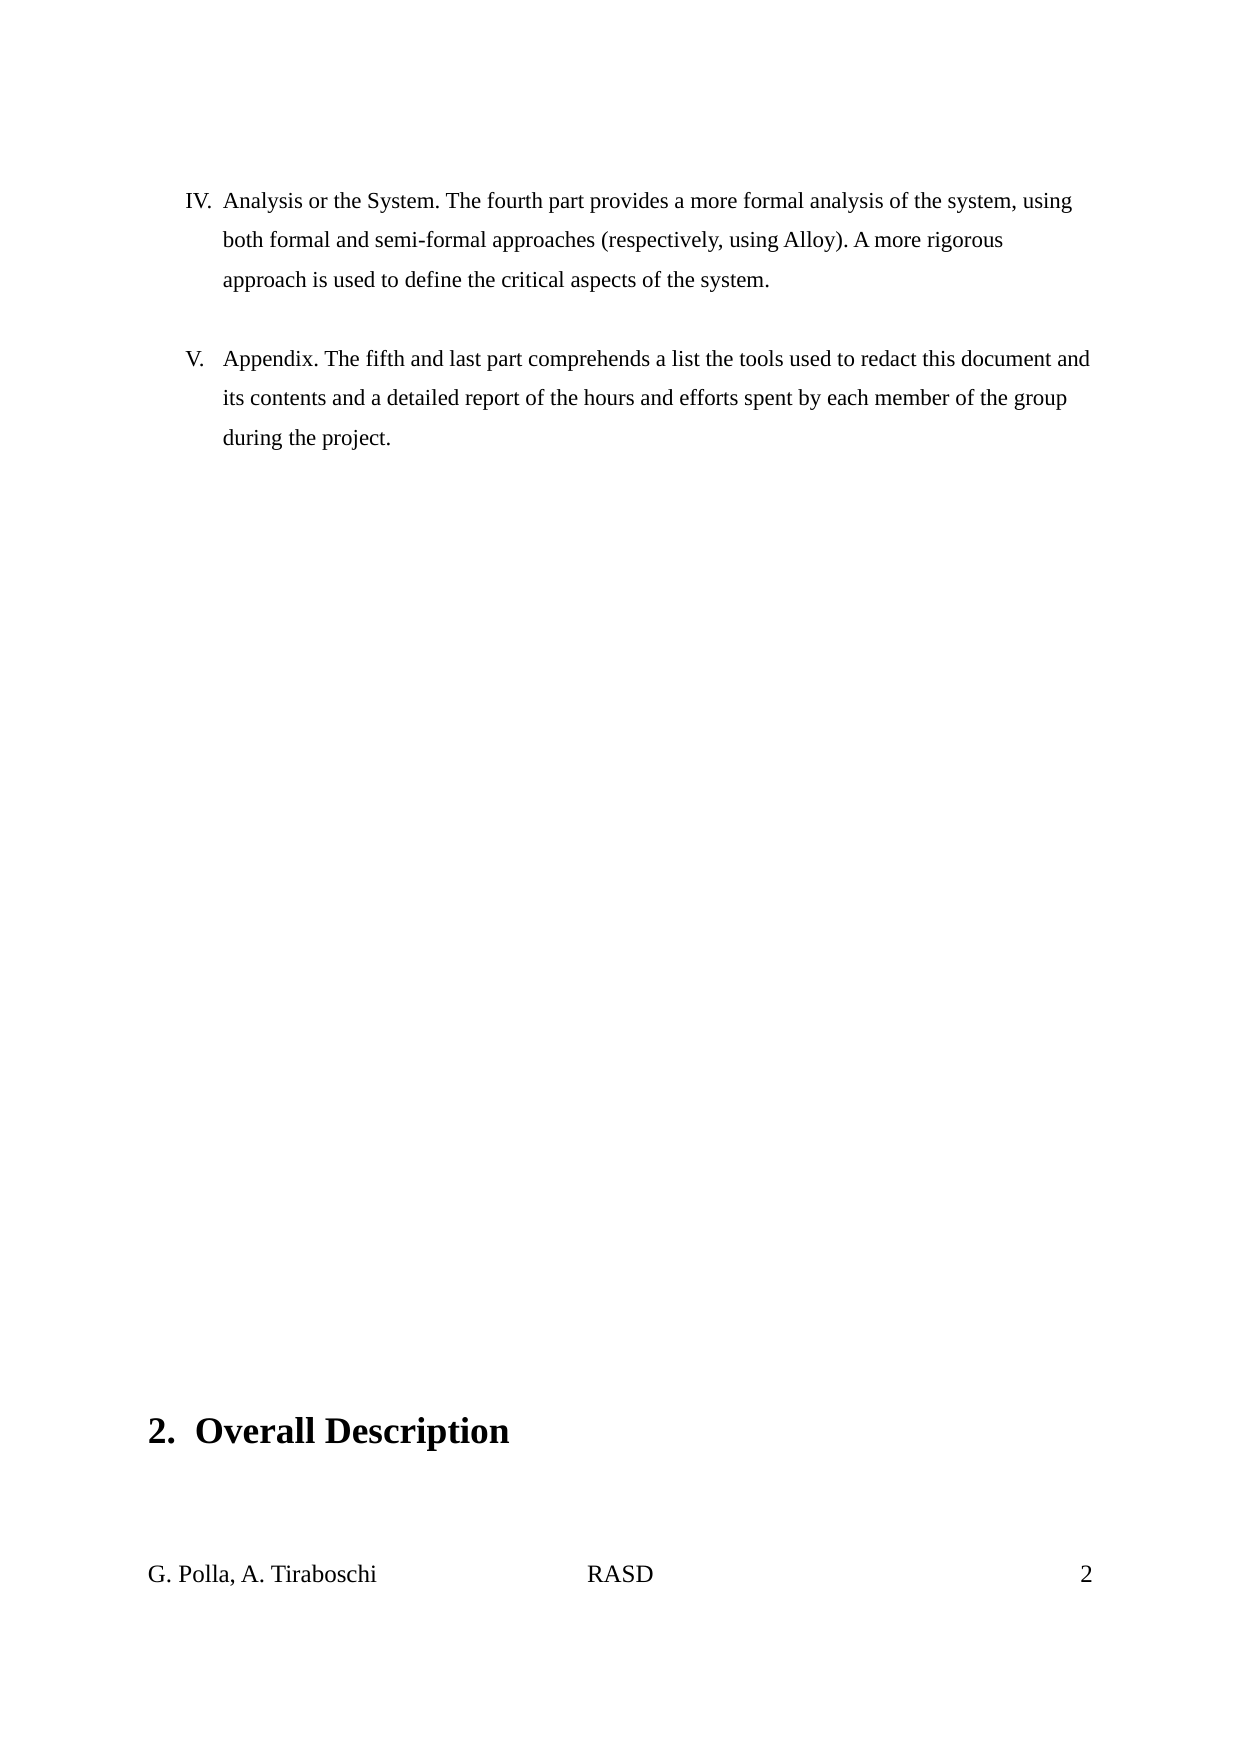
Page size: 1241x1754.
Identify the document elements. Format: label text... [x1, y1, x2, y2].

text 2. Overall Description [148, 1408, 1093, 1509]
list Appendix. The fifth and last part comprehends a list the tools used to redact this document and its contents and a detailed report of the hours and efforts spent by each member of the group during the project. [185, 345, 1093, 450]
list Analysis or the System. The fourth part provides a more formal analysis of the system, using both formal and semi-formal approaches (respectively, using Alloy). A more rigorous approach is used to define the critical aspects of the system. [185, 187, 1093, 332]
